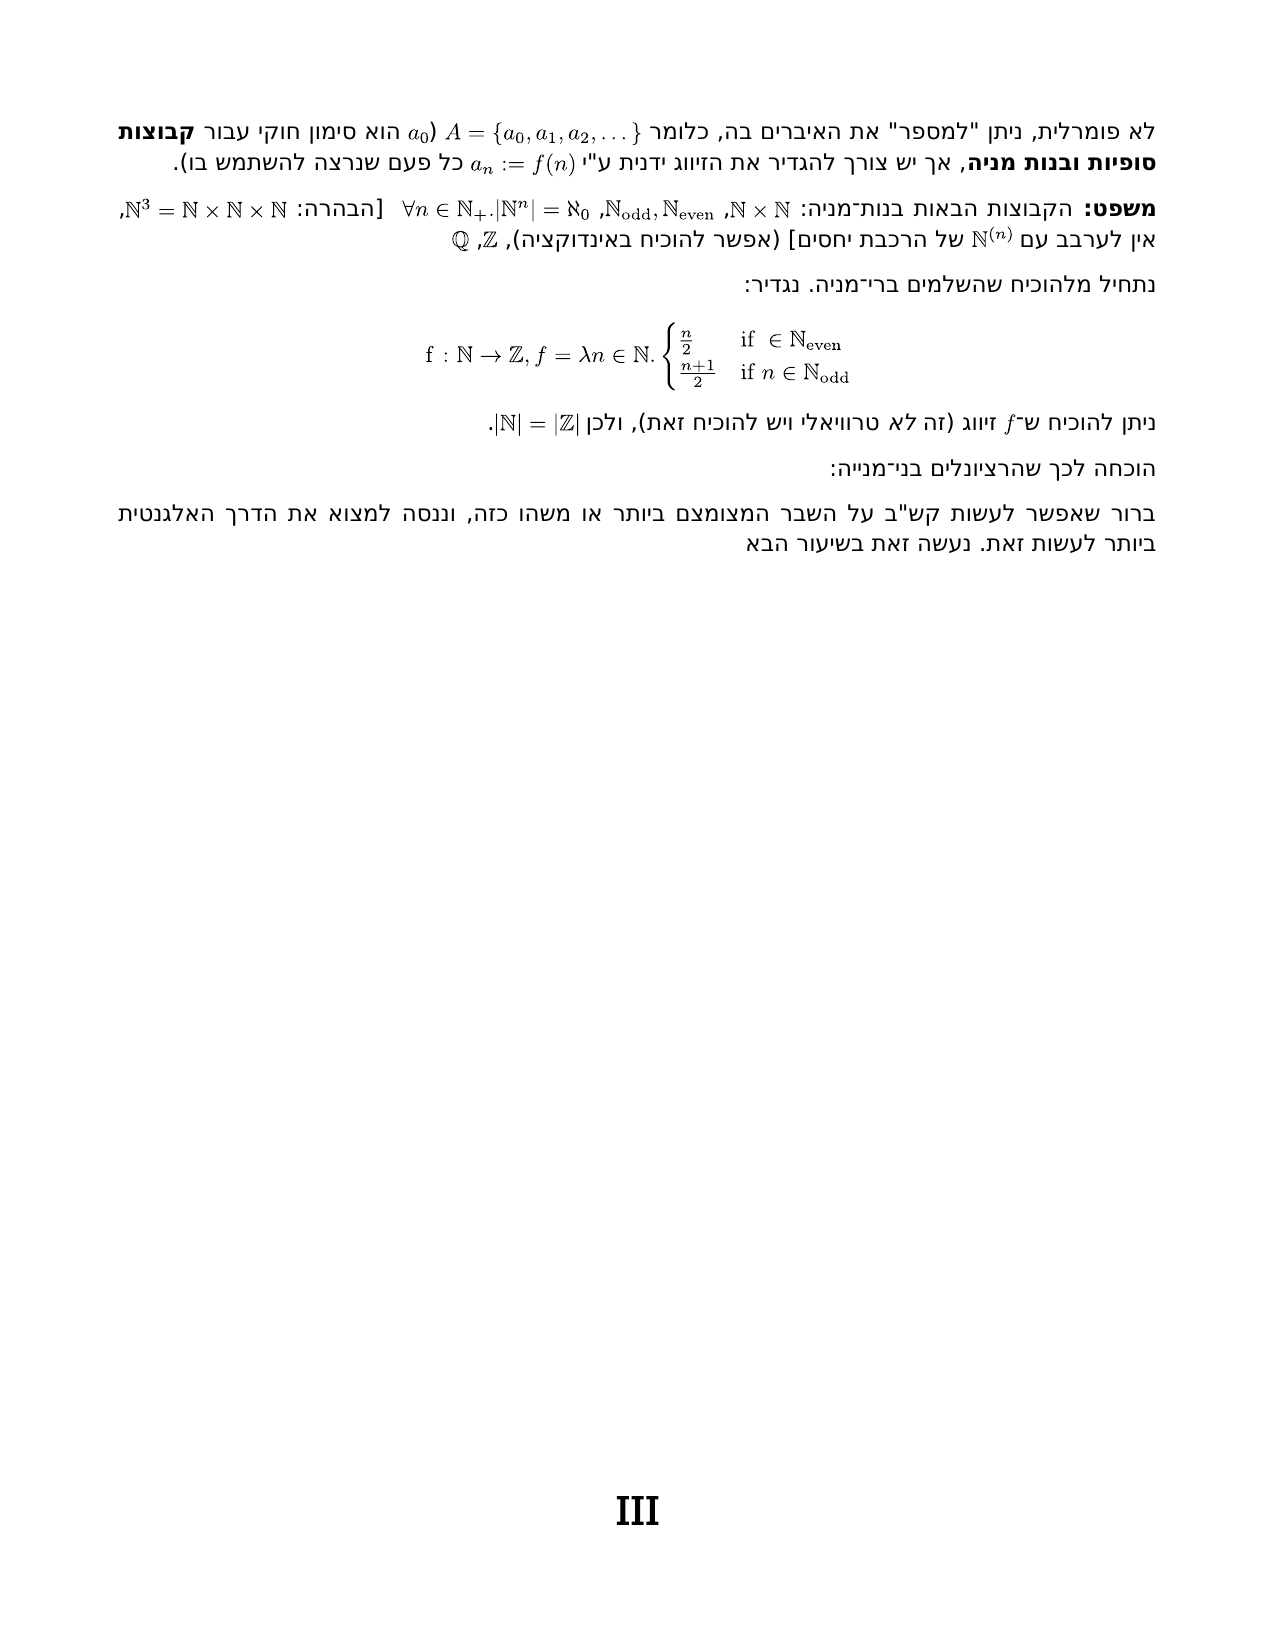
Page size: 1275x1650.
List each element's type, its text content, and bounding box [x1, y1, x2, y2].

text הוכחה לכך שהרציונלים בני־מנייה: [118, 455, 1157, 481]
text לא פומרלית, ניתן "למספר" את האיברים בה, כלומר ( הוא סימון חוקי עבור קבוצות סופיות ובנות מניה, אך יש צורך להגדיר את הזיווג ידנית ע"י כל פעם שנרצה להשתמש בו). [118, 118, 1157, 176]
text משפט: הקבוצות הבאות בנות־מניה: , , [הבהרה: , אין לערבב עם של הרכבת יחסים] (אפשר להוכיח באינדוקציה), , [118, 195, 1157, 252]
text ניתן להוכיח ש־ זיווג (זה לא טרוויאלי ויש להוכיח זאת), ולכן . [118, 409, 1157, 436]
text נתחיל מלהוכיח שהשלמים ברי־מניה. נגדיר: [118, 271, 1157, 298]
text ברור שאפשר לעשות קש"ב על השבר המצומצם ביותר או משהו כזה, וננסה למצוא את הדרך האלגנטית ביותר לעשות זאת. נעשה זאת בשיעור הבא [118, 500, 1157, 557]
